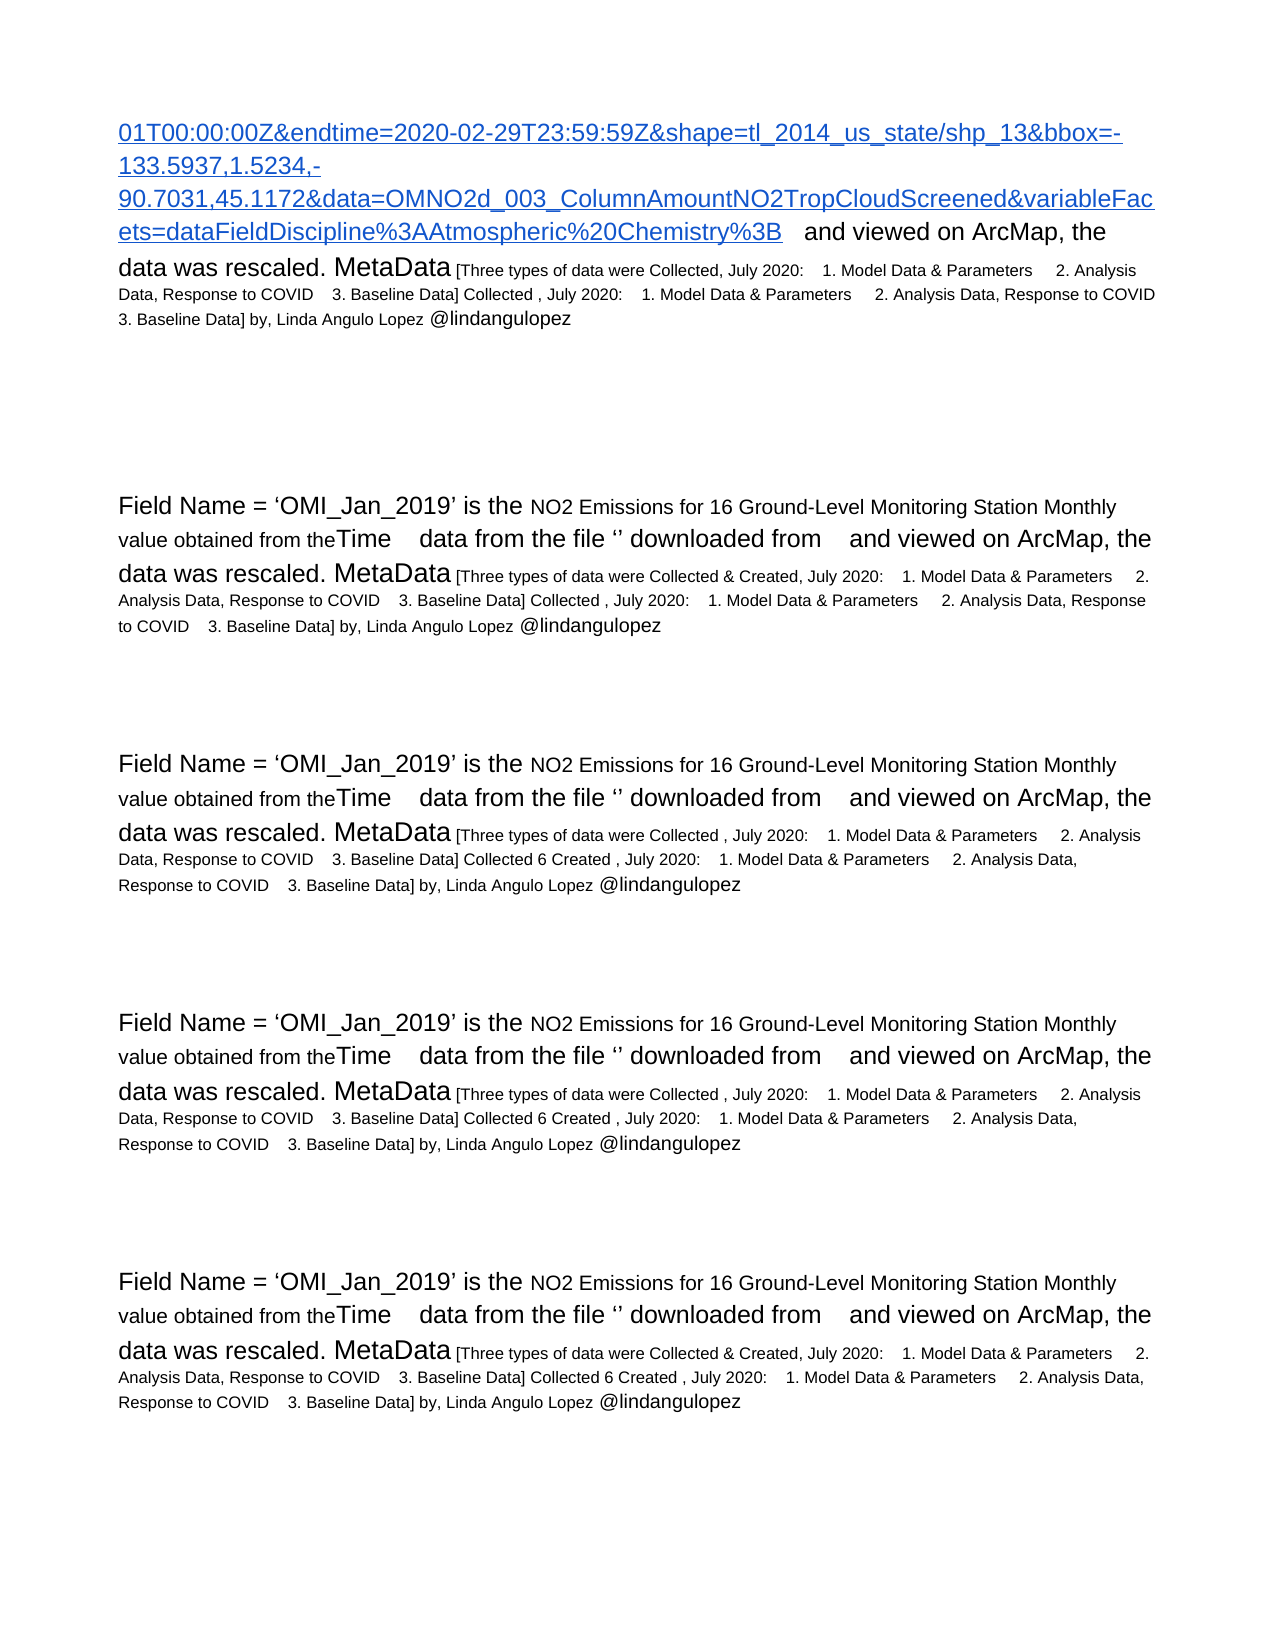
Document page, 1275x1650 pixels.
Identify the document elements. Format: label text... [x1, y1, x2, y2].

text Field Name = ‘OMI_Jan_2019’ is the NO2 Emissions for 16 Ground-Level Monitoring Station Monthly value obtained from theTime data from the file ‘’ downloaded from and viewed on ArcMap, the data was rescaled. MetaData [Three types of data were Collected , July 2020: 1. Model Data & Parameters 2. Analysis Data, Response to COVID 3. Baseline Data] Collected 6 Created , July 2020: 1. Model Data & Parameters 2. Analysis Data, Response to COVID 3. Baseline Data] by, Linda Angulo Lopez @lindangulopez [118, 1008, 1157, 1154]
text Field Name = ‘OMI_Jan_2019’ is the NO2 Emissions for 16 Ground-Level Monitoring Station Monthly value obtained from theTime data from the file ‘’ downloaded from and viewed on ArcMap, the data was rescaled. MetaData [Three types of data were Collected , July 2020: 1. Model Data & Parameters 2. Analysis Data, Response to COVID 3. Baseline Data] Collected 6 Created , July 2020: 1. Model Data & Parameters 2. Analysis Data, Response to COVID 3. Baseline Data] by, Linda Angulo Lopez @lindangulopez [118, 749, 1157, 895]
text Field Name = ‘OMI_Jan_2019’ is the NO2 Emissions for 16 Ground-Level Monitoring Station Monthly value obtained from theTime data from the file ‘’ downloaded from and viewed on ArcMap, the data was rescaled. MetaData [Three types of data were Collected & Created, July 2020: 1. Model Data & Parameters 2. Analysis Data, Response to COVID 3. Baseline Data] Collected 6 Created , July 2020: 1. Model Data & Parameters 2. Analysis Data, Response to COVID 3. Baseline Data] by, Linda Angulo Lopez @lindangulopez [118, 1267, 1157, 1413]
text Field Name = ‘OMI_Jan_2019’ is the NO2 Emissions for 16 Ground-Level Monitoring Station Monthly value obtained from theTime data from the file ‘’ downloaded from and viewed on ArcMap, the data was rescaled. MetaData [Three types of data were Collected & Created, July 2020: 1. Model Data & Parameters 2. Analysis Data, Response to COVID 3. Baseline Data] Collected , July 2020: 1. Model Data & Parameters 2. Analysis Data, Response to COVID 3. Baseline Data] by, Linda Angulo Lopez @lindangulopez [118, 491, 1157, 636]
text 01T00:00:00Z&endtime=2020-02-29T23:59:59Z&shape=tl_2014_us_state/shp_13&bbox=-133.5937,1.5234,-90.7031,45.1172&data=OMNO2d_003_ColumnAmountNO2TropCloudScreened&variableFacets=dataFieldDiscipline%3AAtmospheric%20Chemistry%3B and viewed on ArcMap, the data was rescaled. MetaData [Three types of data were Collected, July 2020: 1. Model Data & Parameters 2. Analysis Data, Response to COVID 3. Baseline Data] Collected , July 2020: 1. Model Data & Parameters 2. Analysis Data, Response to COVID 3. Baseline Data] by, Linda Angulo Lopez @lindangulopez [118, 118, 1157, 330]
